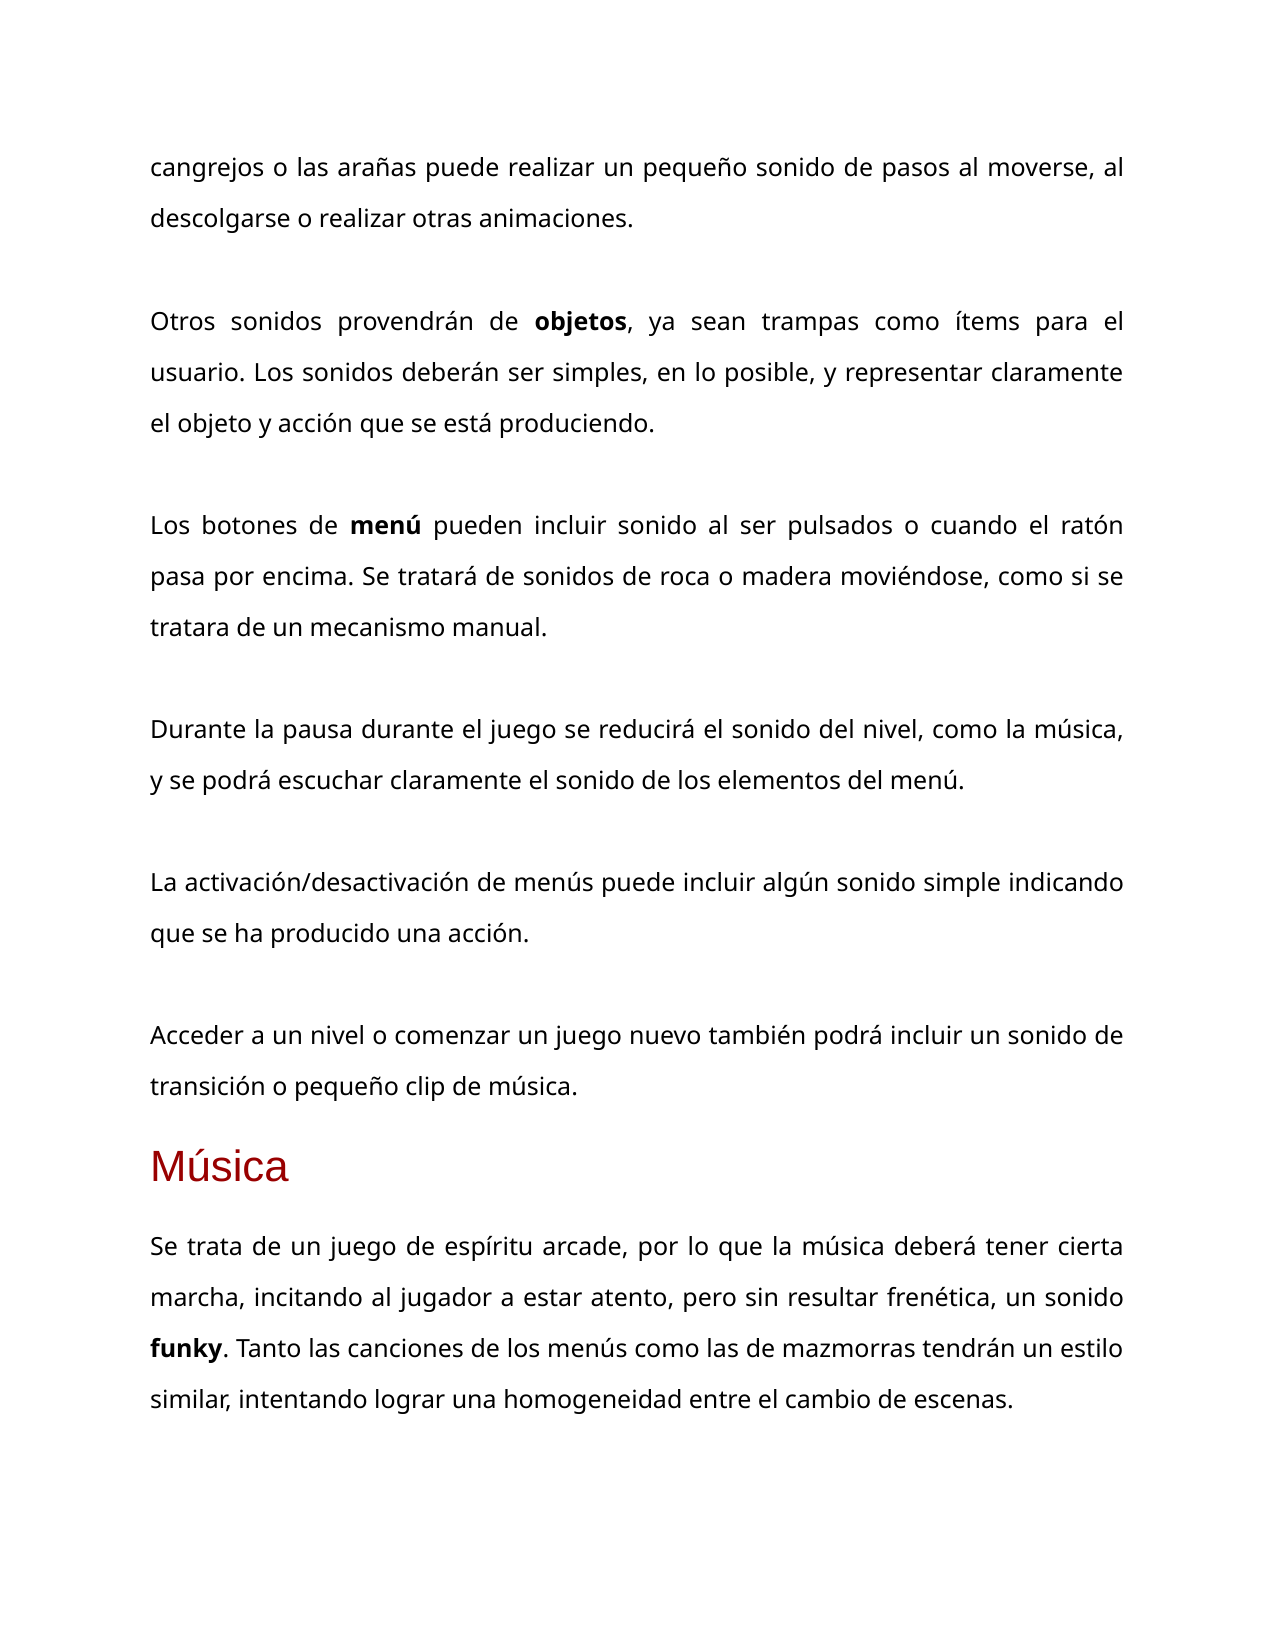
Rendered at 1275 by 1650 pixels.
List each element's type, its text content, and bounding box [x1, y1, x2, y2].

text Se trata de un juego de espíritu arcade, por lo que la música deberá tener cierta marcha, incitando al jugador a estar atento, pero sin resultar frenética, un sonido funky. Tanto las canciones de los menús como las de mazmorras tendrán un estilo similar, intentando lograr una homogeneidad entre el cambio de escenas. [150, 1228, 1125, 1416]
text Los botones de menú pueden incluir sonido al ser pulsados o cuando el ratón pasa por encima. Se tratará de sonidos de roca o madera moviéndose, como si se tratara de un mecanismo manual. [150, 507, 1125, 643]
text La activación/desactivación de menús puede incluir algún sonido simple indicando que se ha producido una acción. [150, 864, 1125, 950]
text Acceder a un nivel o comenzar un juego nuevo también podrá incluir un sonido de transición o pequeño clip de música. [150, 1018, 1125, 1103]
text Durante la pausa durante el juego se reducirá el sonido del nivel, como la música, y se podrá escuchar claramente el sonido de los elementos del menú. [150, 711, 1125, 797]
text Otros sonidos provendrán de objetos, ya sean trampas como ítems para el usuario. Los sonidos deberán ser simples, en lo posible, y representar claramente el objeto y acción que se está produciendo. [150, 303, 1125, 439]
subtitle Música [150, 1141, 1125, 1191]
text cangrejos o las arañas puede realizar un pequeño sonido de pasos al moverse, al descolgarse o realizar otras animaciones. [150, 150, 1125, 235]
